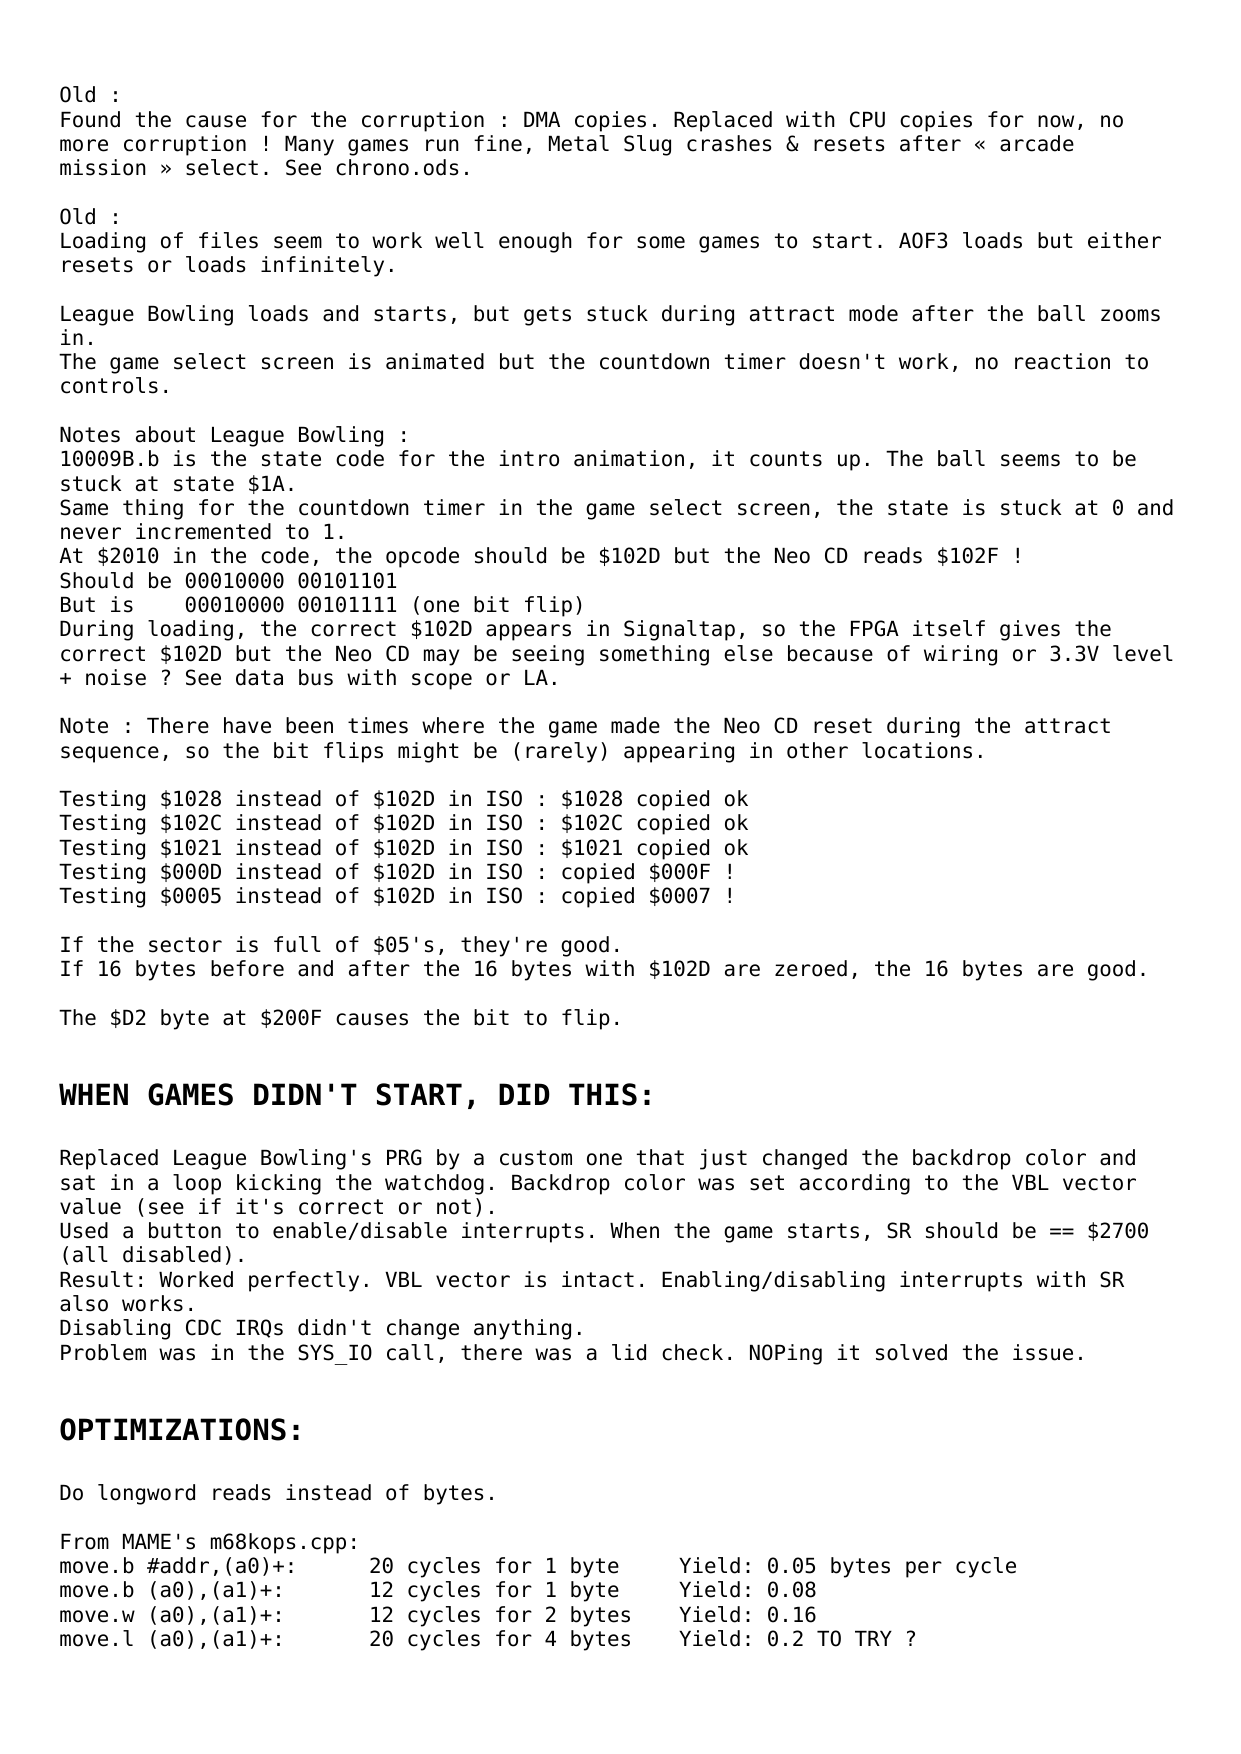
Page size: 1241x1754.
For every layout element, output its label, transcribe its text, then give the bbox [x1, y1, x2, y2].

text move.l (a0),(a1)+: 20 cycles for 4 bytes Yield: 0.2 TO TRY ? [59, 1627, 1181, 1651]
text Note : There have been times where the game made the Neo CD reset during the attract sequence, so the bit flips might be (rarely) appearing in other locations. [59, 714, 1181, 763]
text OPTIMIZATIONS: [59, 1413, 1181, 1447]
text Replaced League Bowling's PRG by a custom one that just changed the backdrop color and sat in a loop kicking the watchdog. Backdrop color was set according to the VBL vector value (see if it's correct or not). [59, 1146, 1181, 1219]
text Notes about League Bowling : [59, 423, 1181, 447]
text Testing $000D instead of $102D in ISO : copied $000F ! [59, 860, 1181, 884]
text Used a button to enable/disable interrupts. When the game starts, SR should be == $2700 (all disabled). [59, 1219, 1181, 1268]
text Result: Worked perfectly. VBL vector is intact. Enabling/disabling interrupts with SR also works. [59, 1268, 1181, 1316]
text During loading, the correct $102D appears in Signaltap, so the FPGA itself gives the correct $102D but the Neo CD may be seeing something else because of wiring or 3.3V level + noise ? See data bus with scope or LA. [59, 617, 1181, 690]
text 10009B.b is the state code for the intro animation, it counts up. The ball seems to be stuck at state $1A. [59, 447, 1181, 496]
text Testing $1028 instead of $102D in ISO : $1028 copied ok [59, 787, 1181, 811]
text The $D2 byte at $200F causes the bit to flip. [59, 1006, 1181, 1030]
text Old : [59, 83, 1181, 108]
text move.b (a0),(a1)+: 12 cycles for 1 byte Yield: 0.08 [59, 1578, 1181, 1603]
text Loading of files seem to work well enough for some games to start. AOF3 loads but either resets or loads infinitely. [59, 229, 1181, 277]
text From MAME's m68kops.cpp: [59, 1530, 1181, 1554]
text Testing $102C instead of $102D in ISO : $102C copied ok [59, 811, 1181, 836]
text move.b #addr,(a0)+: 20 cycles for 1 byte Yield: 0.05 bytes per cycle [59, 1554, 1181, 1578]
text Found the cause for the corruption : DMA copies. Replaced with CPU copies for now, no more corruption ! Many games run fine, Metal Slug crashes & resets after « arcade mission » select. See chrono.ods. [59, 108, 1181, 180]
text But is 00010000 00101111 (one bit flip) [59, 593, 1181, 617]
text Should be 00010000 00101101 [59, 569, 1181, 593]
text Testing $1021 instead of $102D in ISO : $1021 copied ok [59, 836, 1181, 860]
text Do longword reads instead of bytes. [59, 1481, 1181, 1506]
text If the sector is full of $05's, they're good. [59, 933, 1181, 957]
text Old : [59, 205, 1181, 229]
text Testing $0005 instead of $102D in ISO : copied $0007 ! [59, 884, 1181, 908]
text The game select screen is animated but the countdown timer doesn't work, no reaction to controls. [59, 350, 1181, 399]
text Disabling CDC IRQs didn't change anything. [59, 1316, 1181, 1341]
text Problem was in the SYS_IO call, there was a lid check. NOPing it solved the issue. [59, 1341, 1181, 1365]
text At $2010 in the code, the opcode should be $102D but the Neo CD reads $102F ! [59, 544, 1181, 569]
text move.w (a0),(a1)+: 12 cycles for 2 bytes Yield: 0.16 [59, 1603, 1181, 1627]
text WHEN GAMES DIDN'T START, DID THIS: [59, 1078, 1181, 1112]
text If 16 bytes before and after the 16 bytes with $102D are zeroed, the 16 bytes are good. [59, 957, 1181, 981]
text Same thing for the countdown timer in the game select screen, the state is stuck at 0 and never incremented to 1. [59, 496, 1181, 544]
text League Bowling loads and starts, but gets stuck during attract mode after the ball zooms in. [59, 302, 1181, 350]
